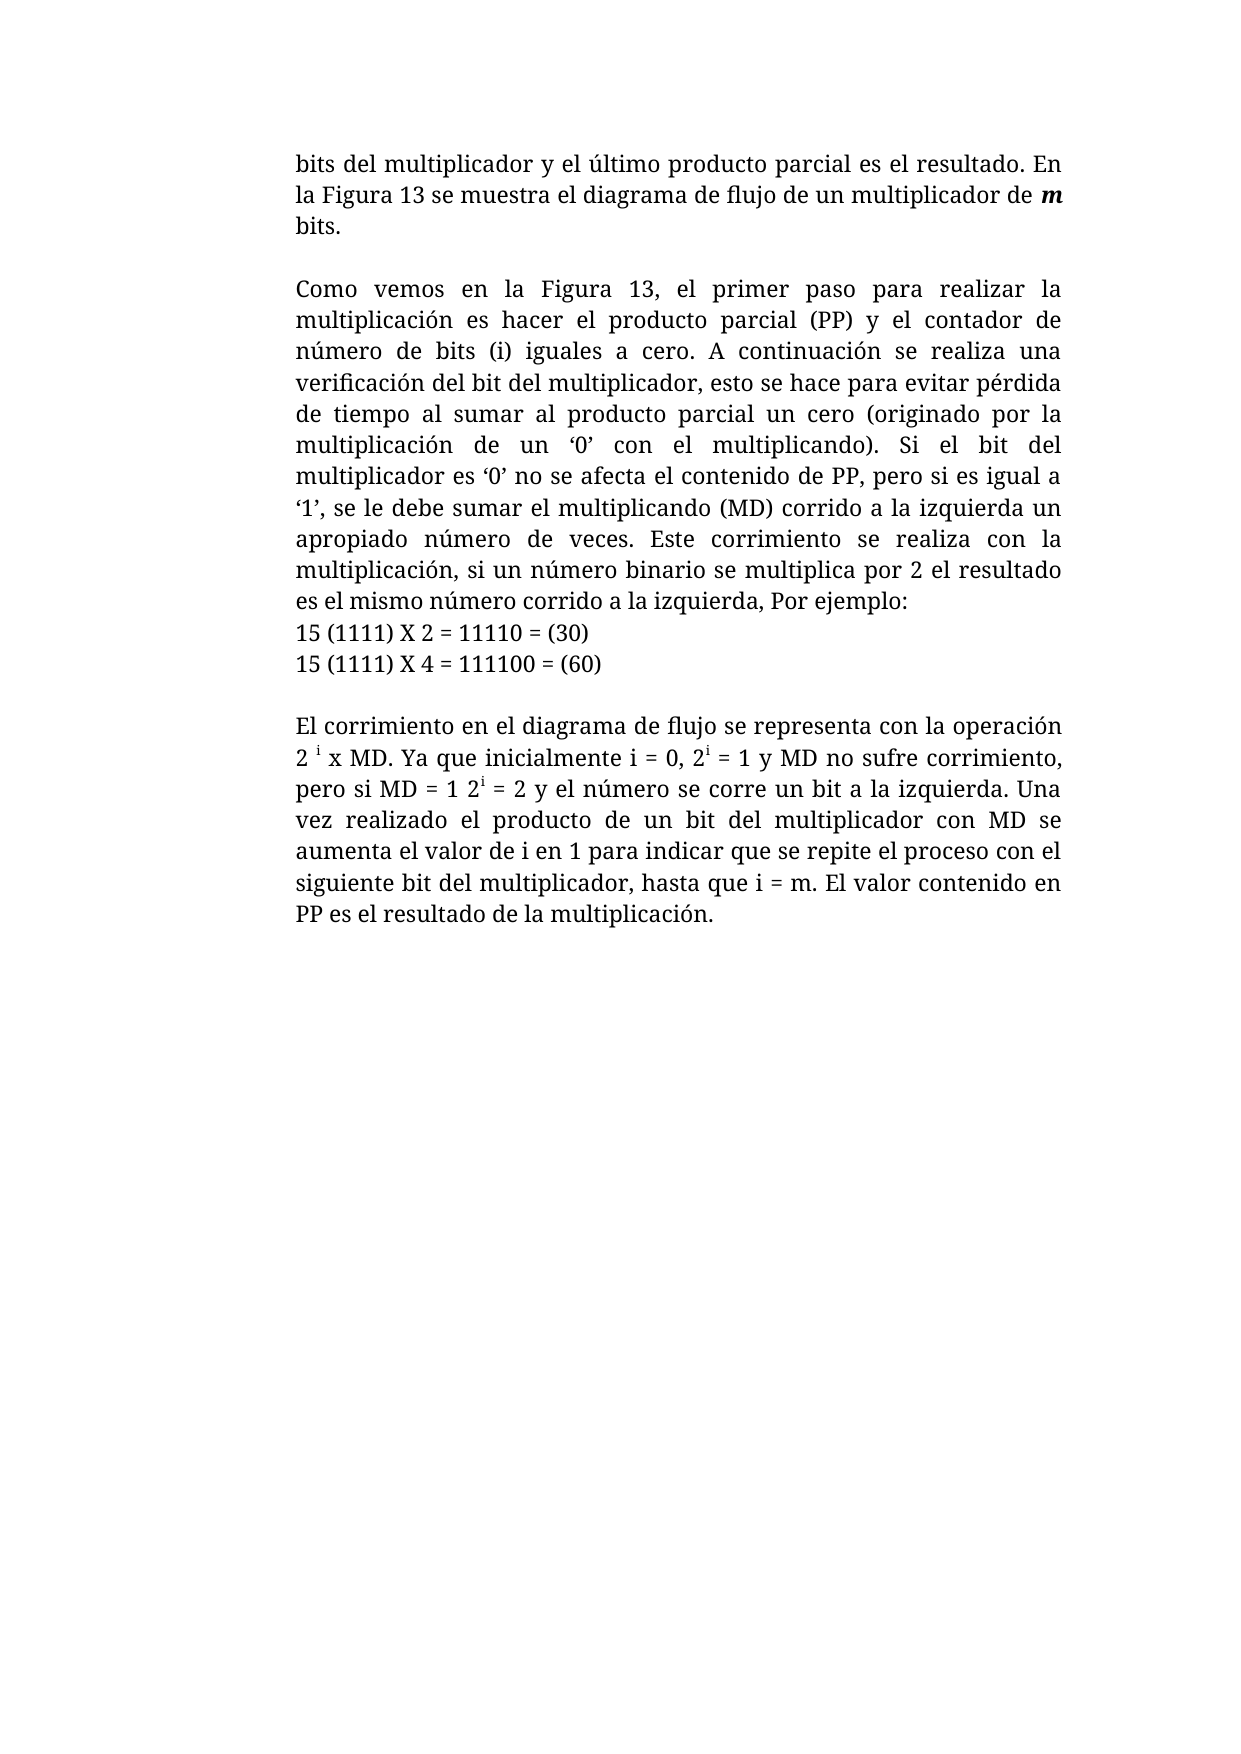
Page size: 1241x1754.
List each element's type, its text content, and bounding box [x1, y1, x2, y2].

text El corrimiento en el diagrama de flujo se representa con la operación 2 i x MD. Ya que inicialmente i = 0, 2i = 1 y MD no sufre corrimiento, pero si MD = 1 2i = 2 y el número se corre un bit a la izquierda. Una vez realizado el producto de un bit del multiplicador con MD se aumenta el valor de i en 1 para indicar que se repite el proceso con el siguiente bit del multiplicador, hasta que i = m. El valor contenido en PP es el resultado de la multiplicación. [295, 710, 1063, 929]
text 15 (1111) X 4 = 111100 = (60) [295, 648, 1063, 679]
text Como vemos en la Figura 13, el primer paso para realizar la multiplicación es hacer el producto parcial (PP) y el contador de número de bits (i) iguales a cero. A continuación se realiza una verificación del bit del multiplicador, esto se hace para evitar pérdida de tiempo al sumar al producto parcial un cero (originado por la multiplicación de un ‘0’ con el multiplicando). Si el bit del multiplicador es ‘0’ no se afecta el contenido de PP, pero si es igual a ‘1’, se le debe sumar el multiplicando (MD) corrido a la izquierda un apropiado número de veces. Este corrimiento se realiza con la multiplicación, si un número binario se multiplica por 2 el resultado es el mismo número corrido a la izquierda, Por ejemplo: [295, 273, 1063, 616]
text bits del multiplicador y el último producto parcial es el resultado. En la Figura 13 se muestra el diagrama de flujo de un multiplicador de m bits. [295, 148, 1063, 241]
text 15 (1111) X 2 = 11110 = (30) [295, 616, 1063, 648]
